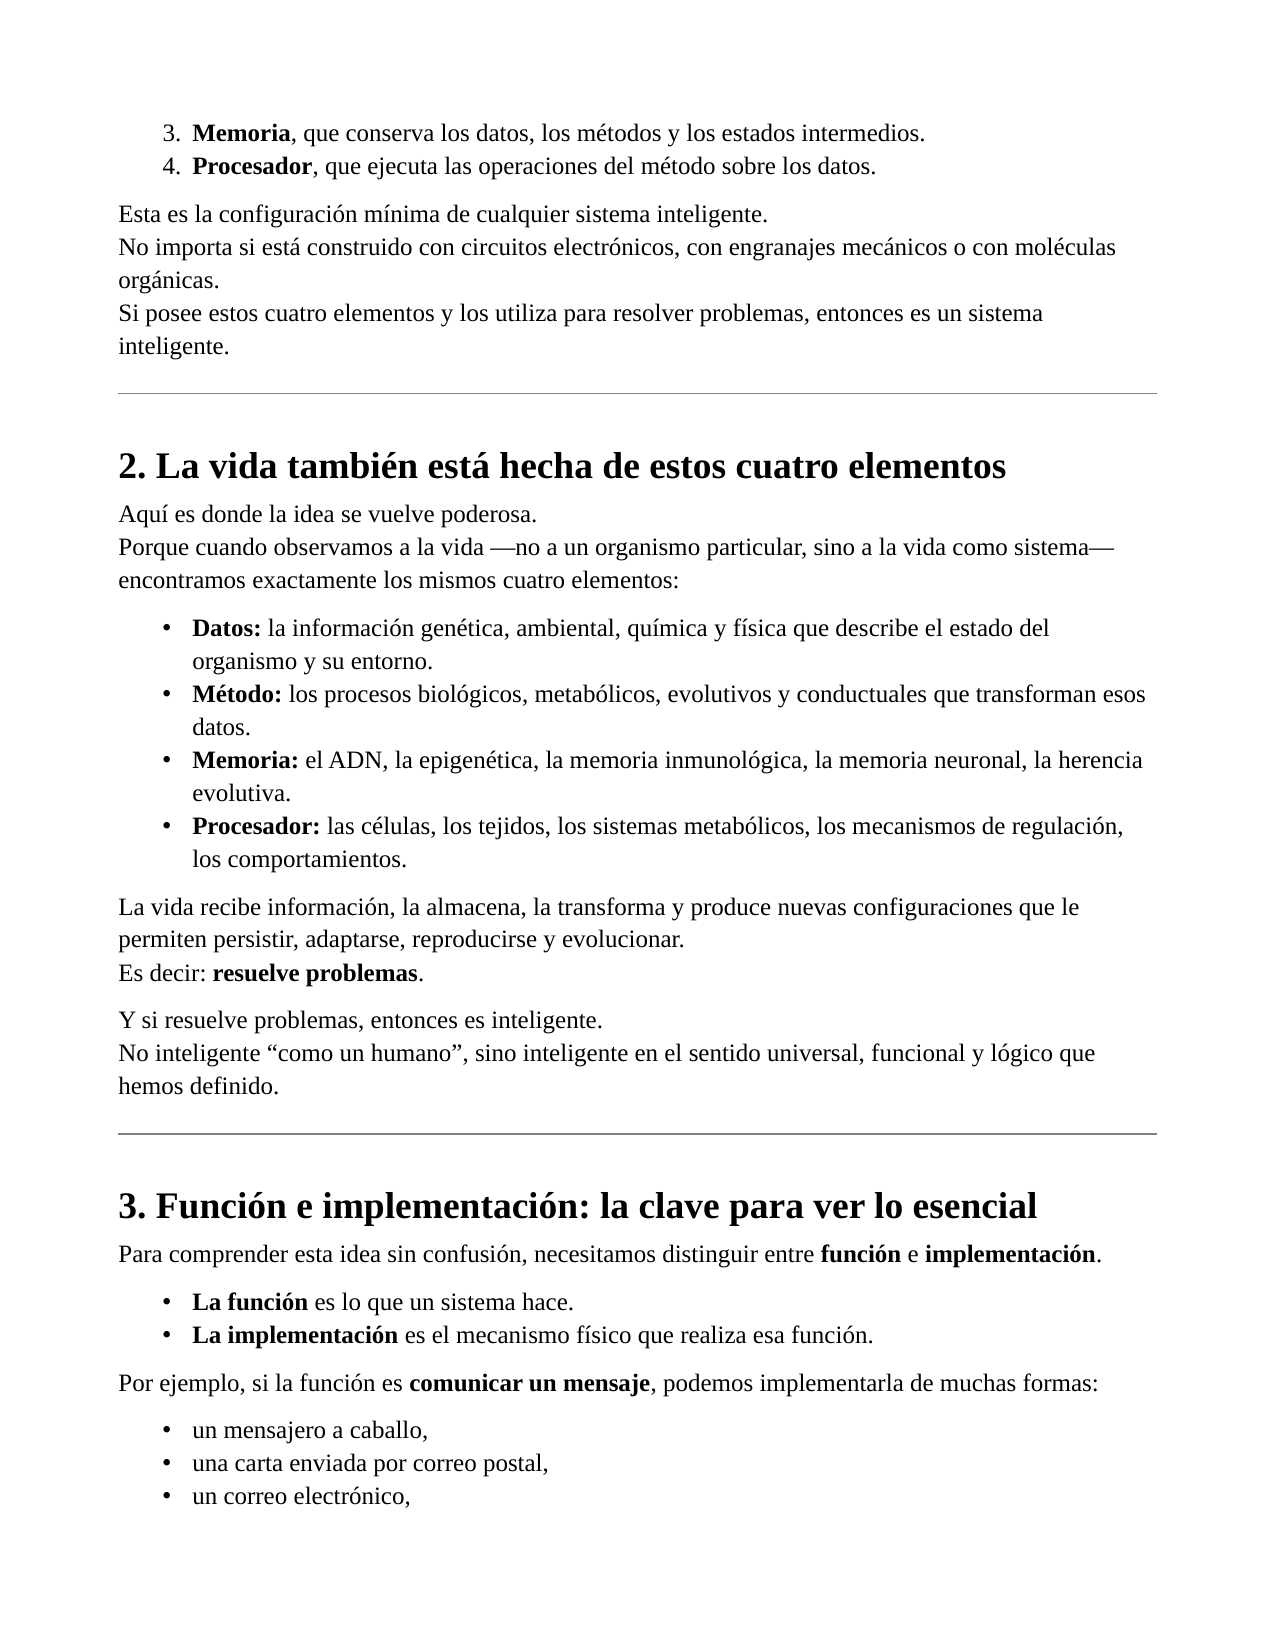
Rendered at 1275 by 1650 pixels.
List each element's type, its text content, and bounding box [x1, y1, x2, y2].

text Para comprender esta idea sin confusión, necesitamos distinguir entre función e implementación. [118, 1239, 1157, 1268]
list un correo electrónico, [162, 1481, 1157, 1510]
list La función es lo que un sistema hace. [162, 1287, 1157, 1316]
list una carta enviada por correo postal, [162, 1448, 1157, 1477]
list Método: los procesos biológicos, metabólicos, evolutivos y conductuales que transforman esos datos. [162, 679, 1157, 741]
list La implementación es el mecanismo físico que realiza esa función. [162, 1320, 1157, 1349]
list un mensajero a caballo, [162, 1415, 1157, 1444]
list Datos: la información genética, ambiental, química y física que describe el estado del organismo y su entorno. [162, 613, 1157, 674]
text Por ejemplo, si la función es comunicar un mensaje, podemos implementarla de muchas formas: [118, 1368, 1157, 1397]
list Memoria: el ADN, la epigenética, la memoria inmunológica, la memoria neuronal, la herencia evolutiva. [162, 745, 1157, 807]
list Procesador: las células, los tejidos, los sistemas metabólicos, los mecanismos de regulación, los comportamientos. [162, 811, 1157, 873]
subtitle 2. La vida también está hecha de estos cuatro elementos [118, 443, 1157, 487]
text Esta es la configuración mínima de cualquier sistema inteligente. No importa si está construido con circuitos electrónicos, con engranajes mecánicos o con moléculas orgánicas. Si posee estos cuatro elementos y los utiliza para resolver problemas, entonces es un sistema inteligente. [118, 199, 1157, 359]
list Procesador, que ejecuta las operaciones del método sobre los datos. [162, 151, 1157, 180]
text Y si resuelve problemas, entonces es inteligente. No inteligente “como un humano”, sino inteligente en el sentido universal, funcional y lógico que hemos definido. [118, 1005, 1157, 1100]
list Memoria, que conserva los datos, los métodos y los estados intermedios. [162, 118, 1157, 147]
subtitle 3. Función e implementación: la clave para ver lo esencial [118, 1184, 1157, 1227]
text Aquí es donde la idea se vuelve poderosa. Porque cuando observamos a la vida —no a un organismo particular, sino a la vida como sistema— encontramos exactamente los mismos cuatro elementos: [118, 499, 1157, 594]
text La vida recibe información, la almacena, la transforma y produce nuevas configuraciones que le permiten persistir, adaptarse, reproducirse y evolucionar. Es decir: resuelve problemas. [118, 892, 1157, 986]
